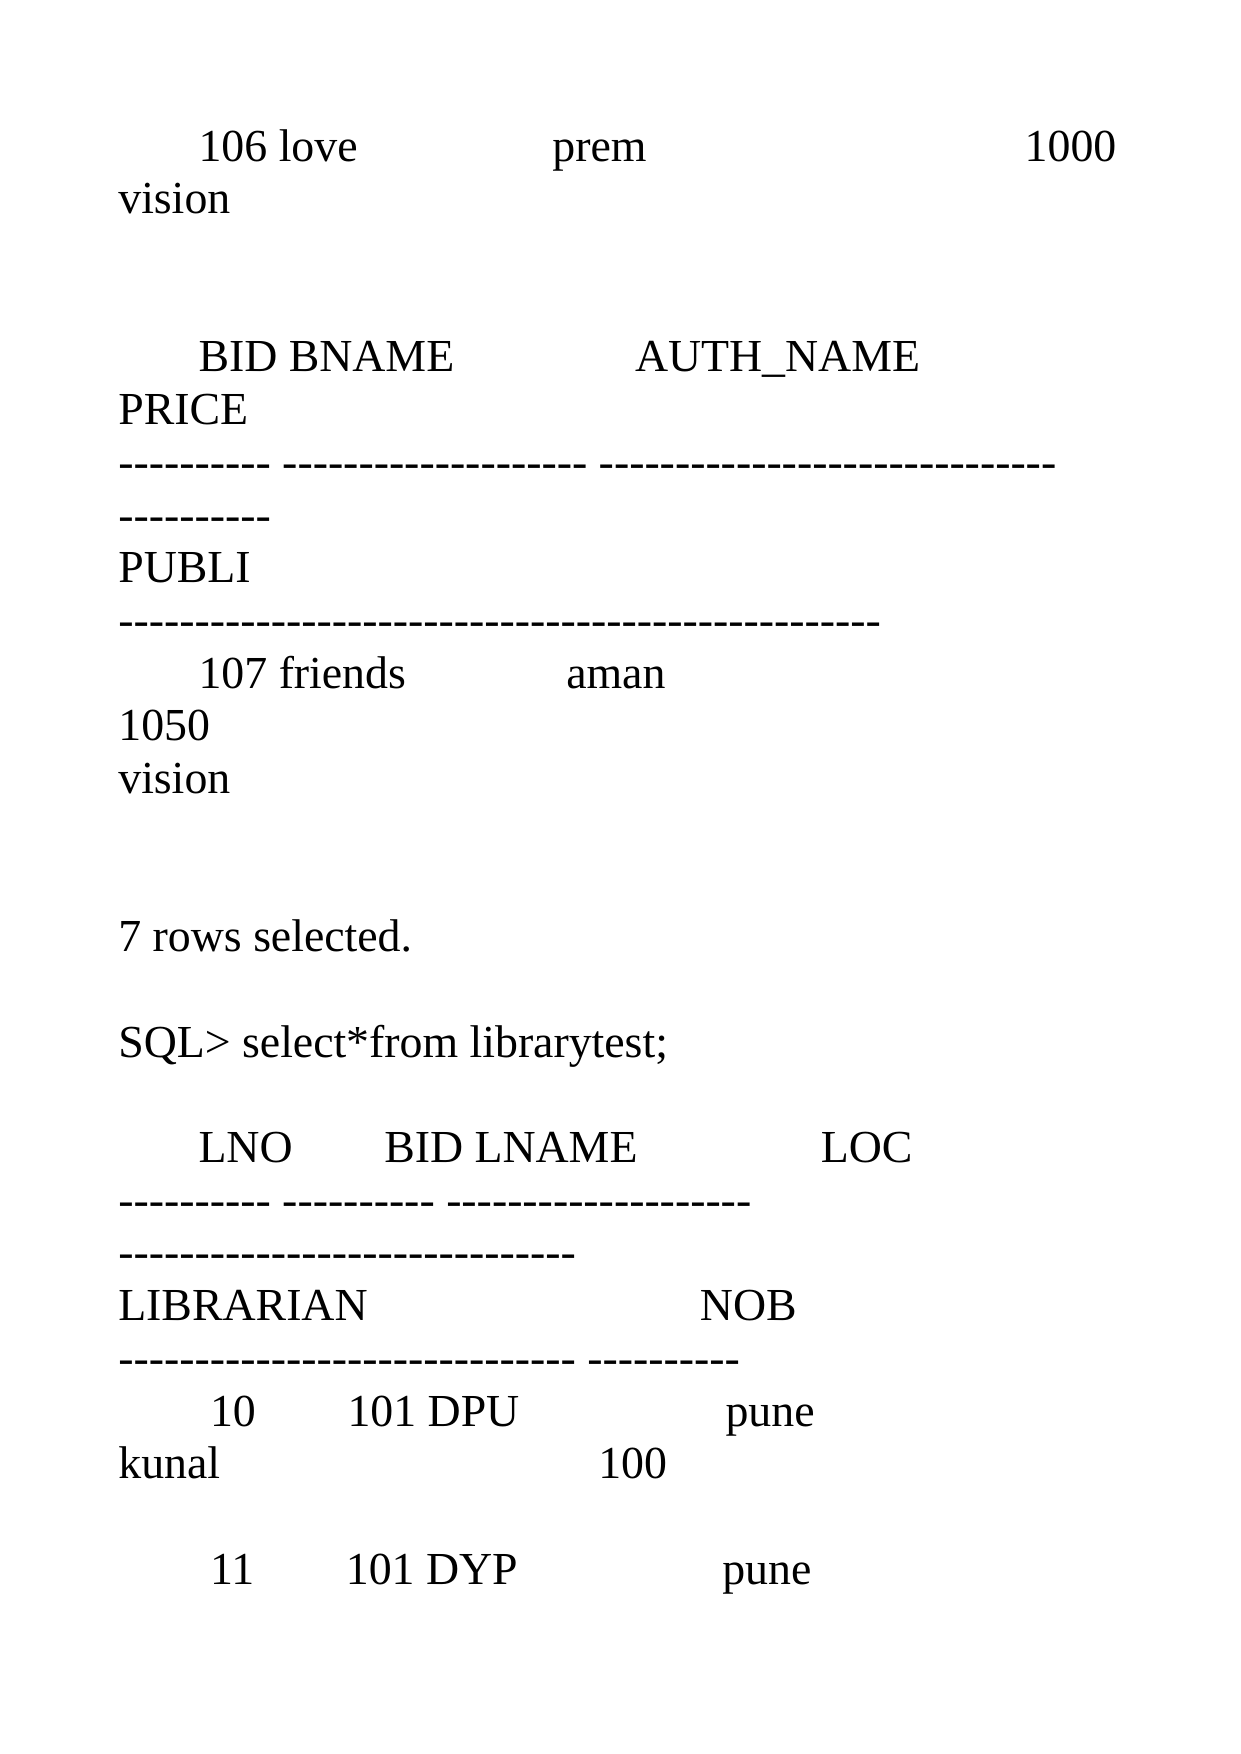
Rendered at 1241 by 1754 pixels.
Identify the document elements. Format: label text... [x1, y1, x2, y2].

text LIBRARIAN NOB [118, 1278, 1122, 1330]
text ------------------------------ ---------- [118, 1330, 1122, 1383]
text BID BNAME AUTH_NAME PRICE [118, 329, 1122, 434]
text 7 rows selected. [118, 909, 1122, 961]
text 106 love prem 1000 [118, 118, 1122, 171]
text -------------------------------------------------- [118, 592, 1122, 645]
text ---------- ---------- -------------------- ------------------------------ [118, 1172, 1122, 1278]
text ---------- -------------------- ------------------------------ ---------- [118, 434, 1122, 540]
text vision [118, 171, 1122, 223]
text 11 101 DYP pune [118, 1541, 1122, 1594]
text 10 101 DPU pune [118, 1383, 1122, 1436]
text SQL> select*from librarytest; [118, 1014, 1122, 1067]
text kunal 100 [118, 1436, 1122, 1488]
text LNO BID LNAME LOC [118, 1119, 1122, 1172]
text vision [118, 751, 1122, 803]
text PUBLI [118, 540, 1122, 592]
text 107 friends aman 1050 [118, 645, 1122, 751]
